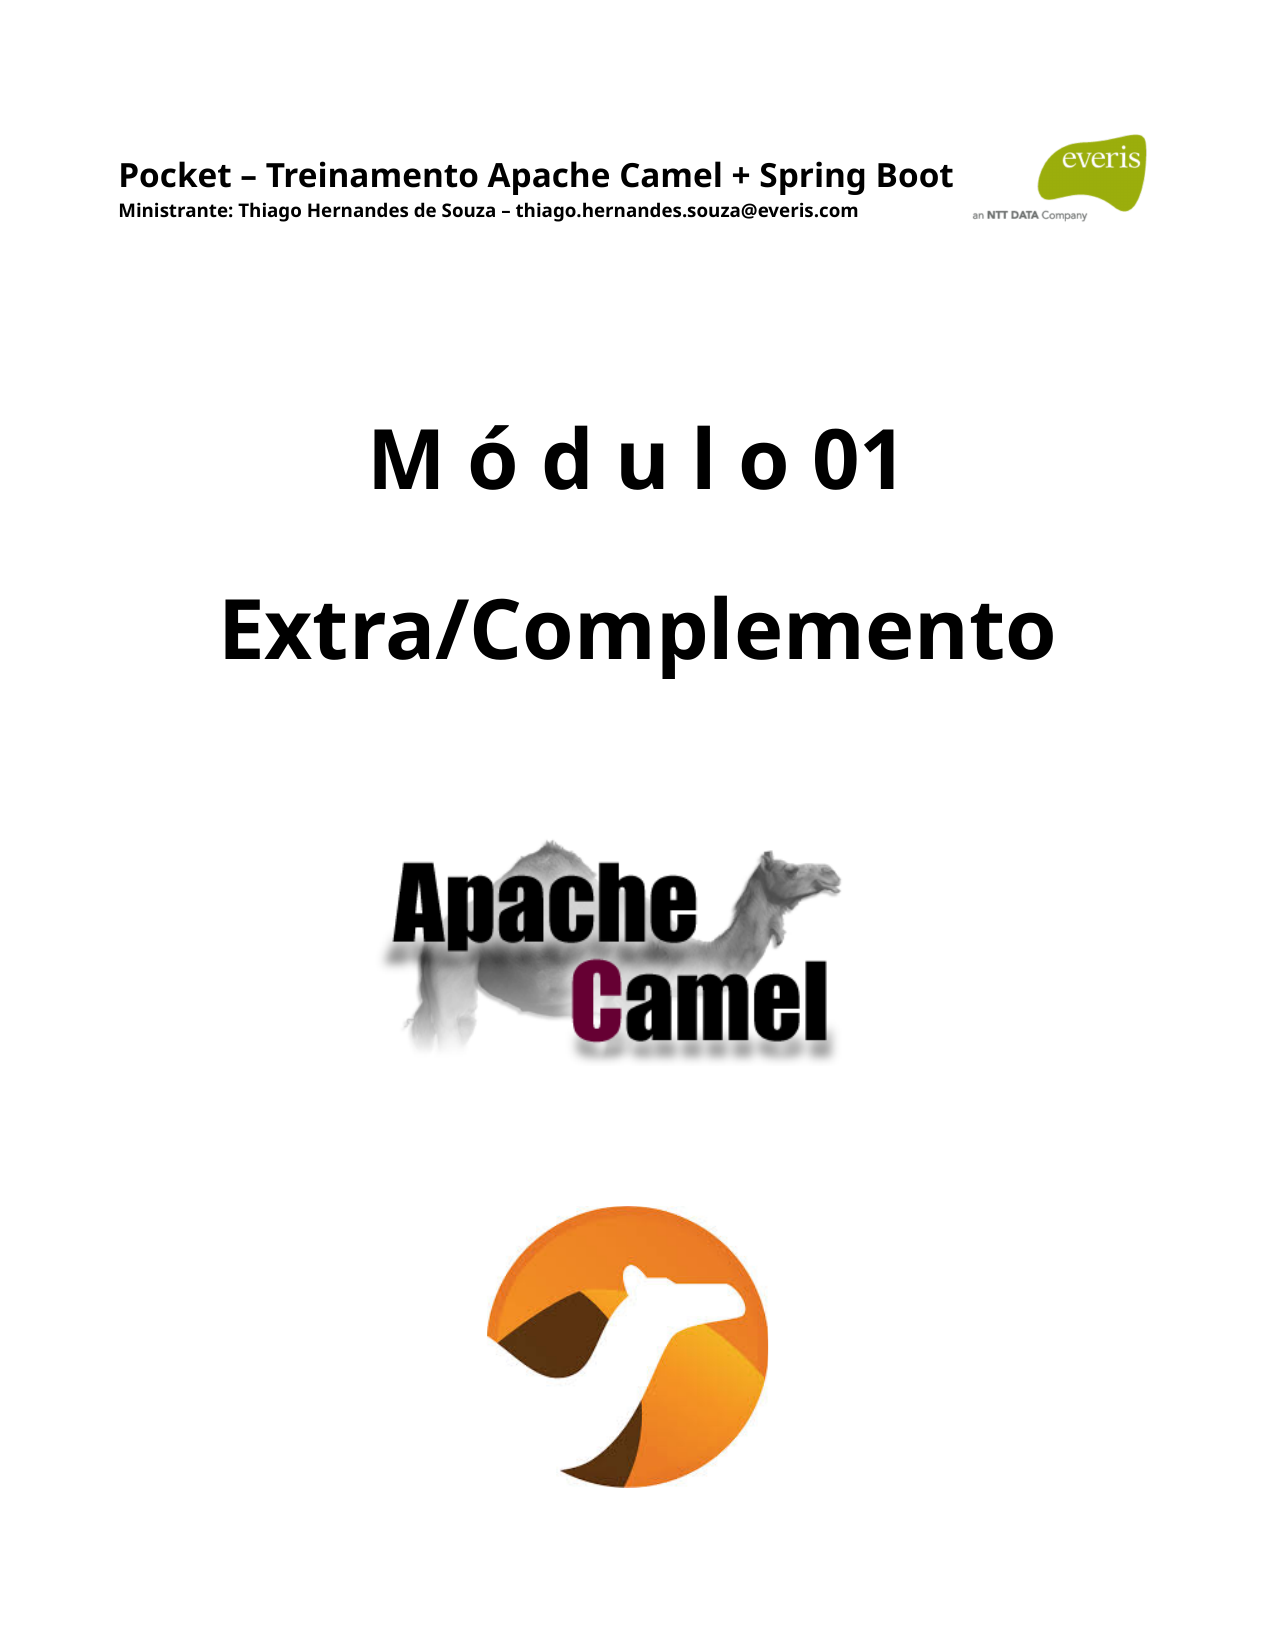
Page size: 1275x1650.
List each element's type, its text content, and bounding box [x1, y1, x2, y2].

picture [965, 131, 1154, 225]
picture [486, 1206, 769, 1488]
picture [367, 822, 864, 1066]
text M ó d u l o 01 Extra/Complemento [118, 400, 1157, 684]
